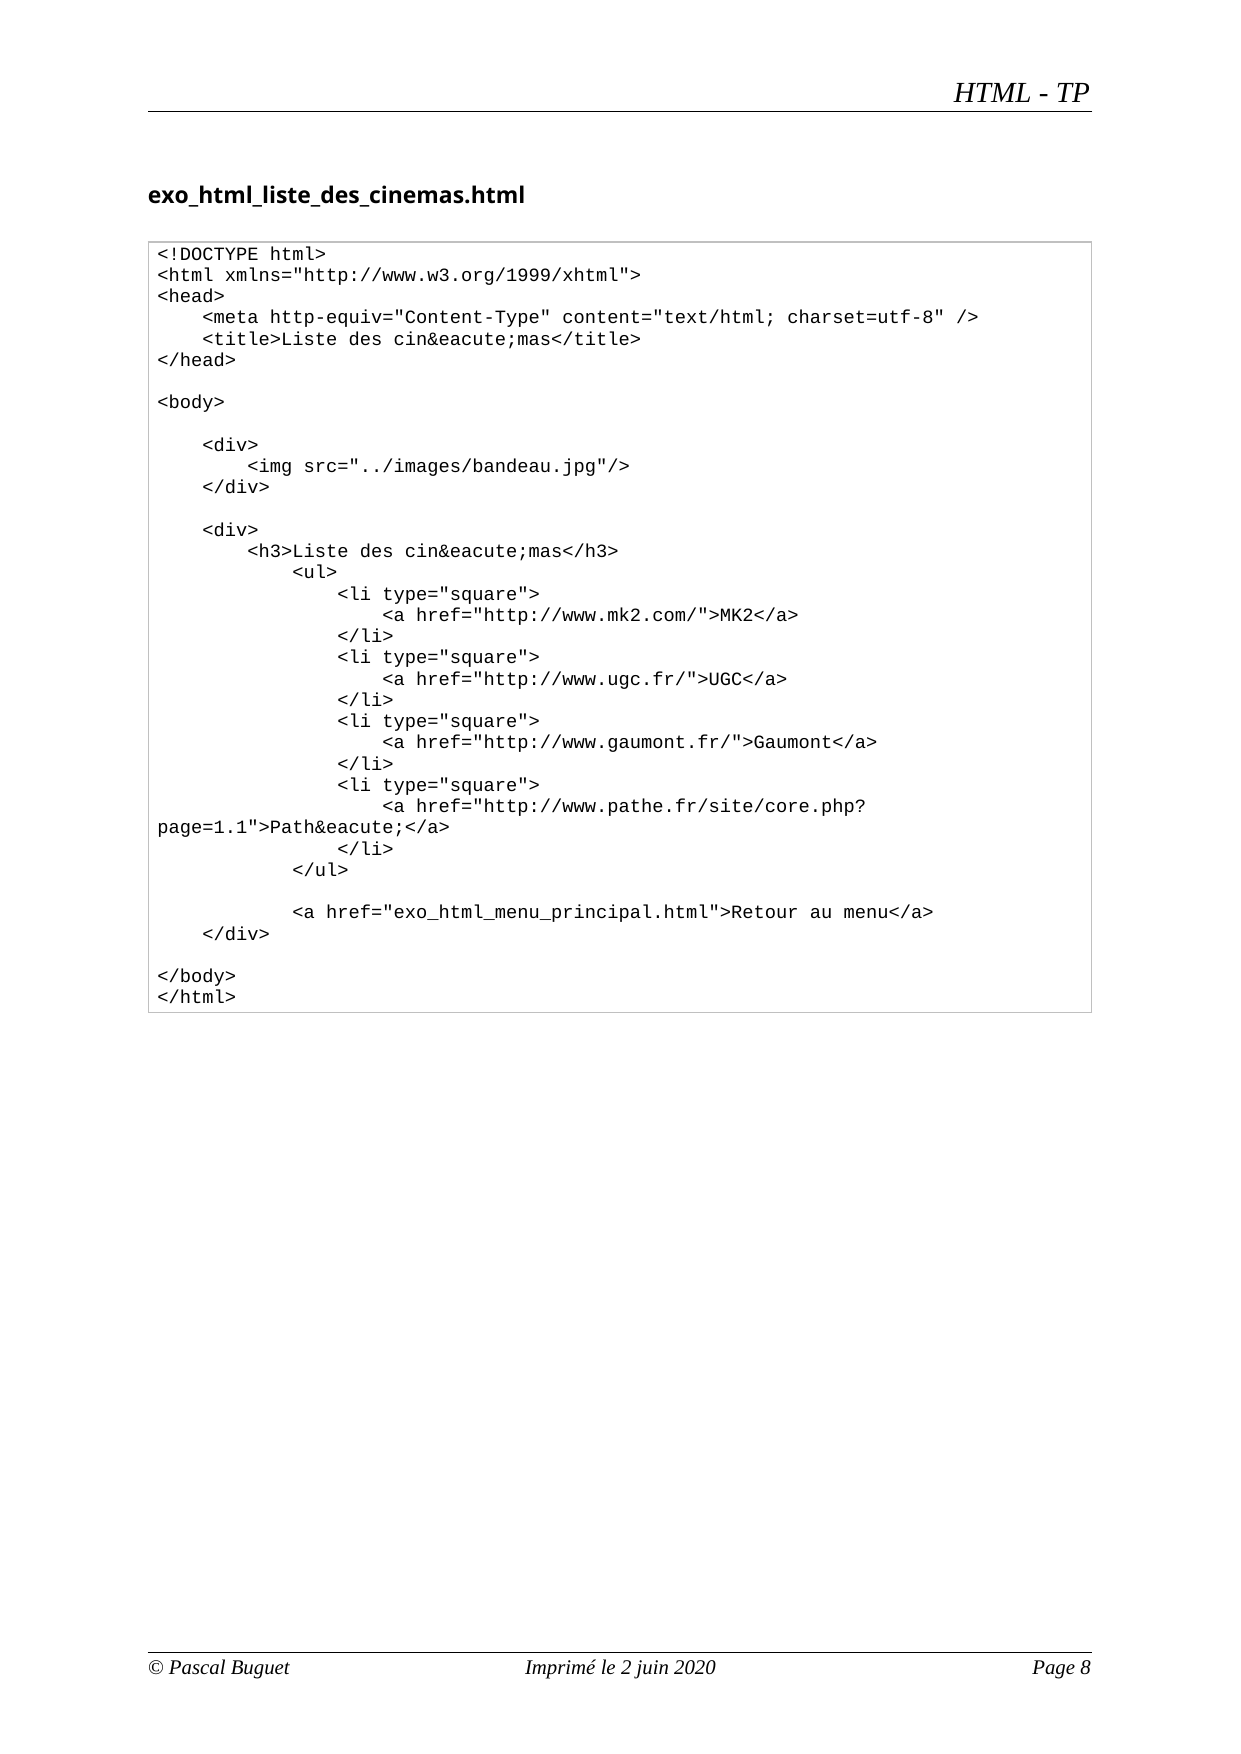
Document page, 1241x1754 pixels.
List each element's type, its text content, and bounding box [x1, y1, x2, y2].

text <a href="http://www.pathe.fr/site/core.php?page=1.1">Path&eacute;</a> [149, 794, 1091, 836]
text <li type="square"> [149, 645, 1091, 666]
text <a href="http://www.ugc.fr/">UGC</a> [149, 666, 1091, 688]
text <li type="square"> [149, 709, 1091, 730]
text </div> [149, 921, 1091, 946]
text </ul> [149, 858, 1091, 882]
text <h3>Liste des cin&eacute;mas</h3> [149, 539, 1091, 560]
text </li> [149, 751, 1091, 773]
text <head> [149, 284, 1091, 305]
text <a href="exo_html_menu_principal.html">Retour au menu</a> [149, 900, 1091, 921]
text </li> [149, 688, 1091, 709]
text <body> [149, 390, 1091, 414]
text </head> [149, 348, 1091, 372]
text <!DOCTYPE html> [149, 243, 1091, 263]
text <li type="square"> [149, 581, 1091, 603]
text <a href="http://www.gaumont.fr/">Gaumont</a> [149, 730, 1091, 751]
text <html xmlns="http://www.w3.org/1999/xhtml"> [149, 263, 1091, 284]
text <title>Liste des cin&eacute;mas</title> [149, 326, 1091, 348]
text <div> [149, 518, 1091, 539]
text <ul> [149, 560, 1091, 581]
text </div> [149, 475, 1091, 499]
text </html> [149, 985, 1091, 1012]
text </li> [149, 836, 1091, 858]
text <img src="../images/bandeau.jpg"/> [149, 454, 1091, 475]
text exo_html_liste_des_cinemas.html [148, 179, 1092, 210]
text <li type="square"> [149, 773, 1091, 794]
text <a href="http://www.mk2.com/">MK2</a> [149, 603, 1091, 624]
text </body> [149, 964, 1091, 985]
text <meta http-equiv="Content-Type" content="text/html; charset=utf-8" /> [149, 305, 1091, 326]
text <div> [149, 433, 1091, 454]
text </li> [149, 624, 1091, 645]
